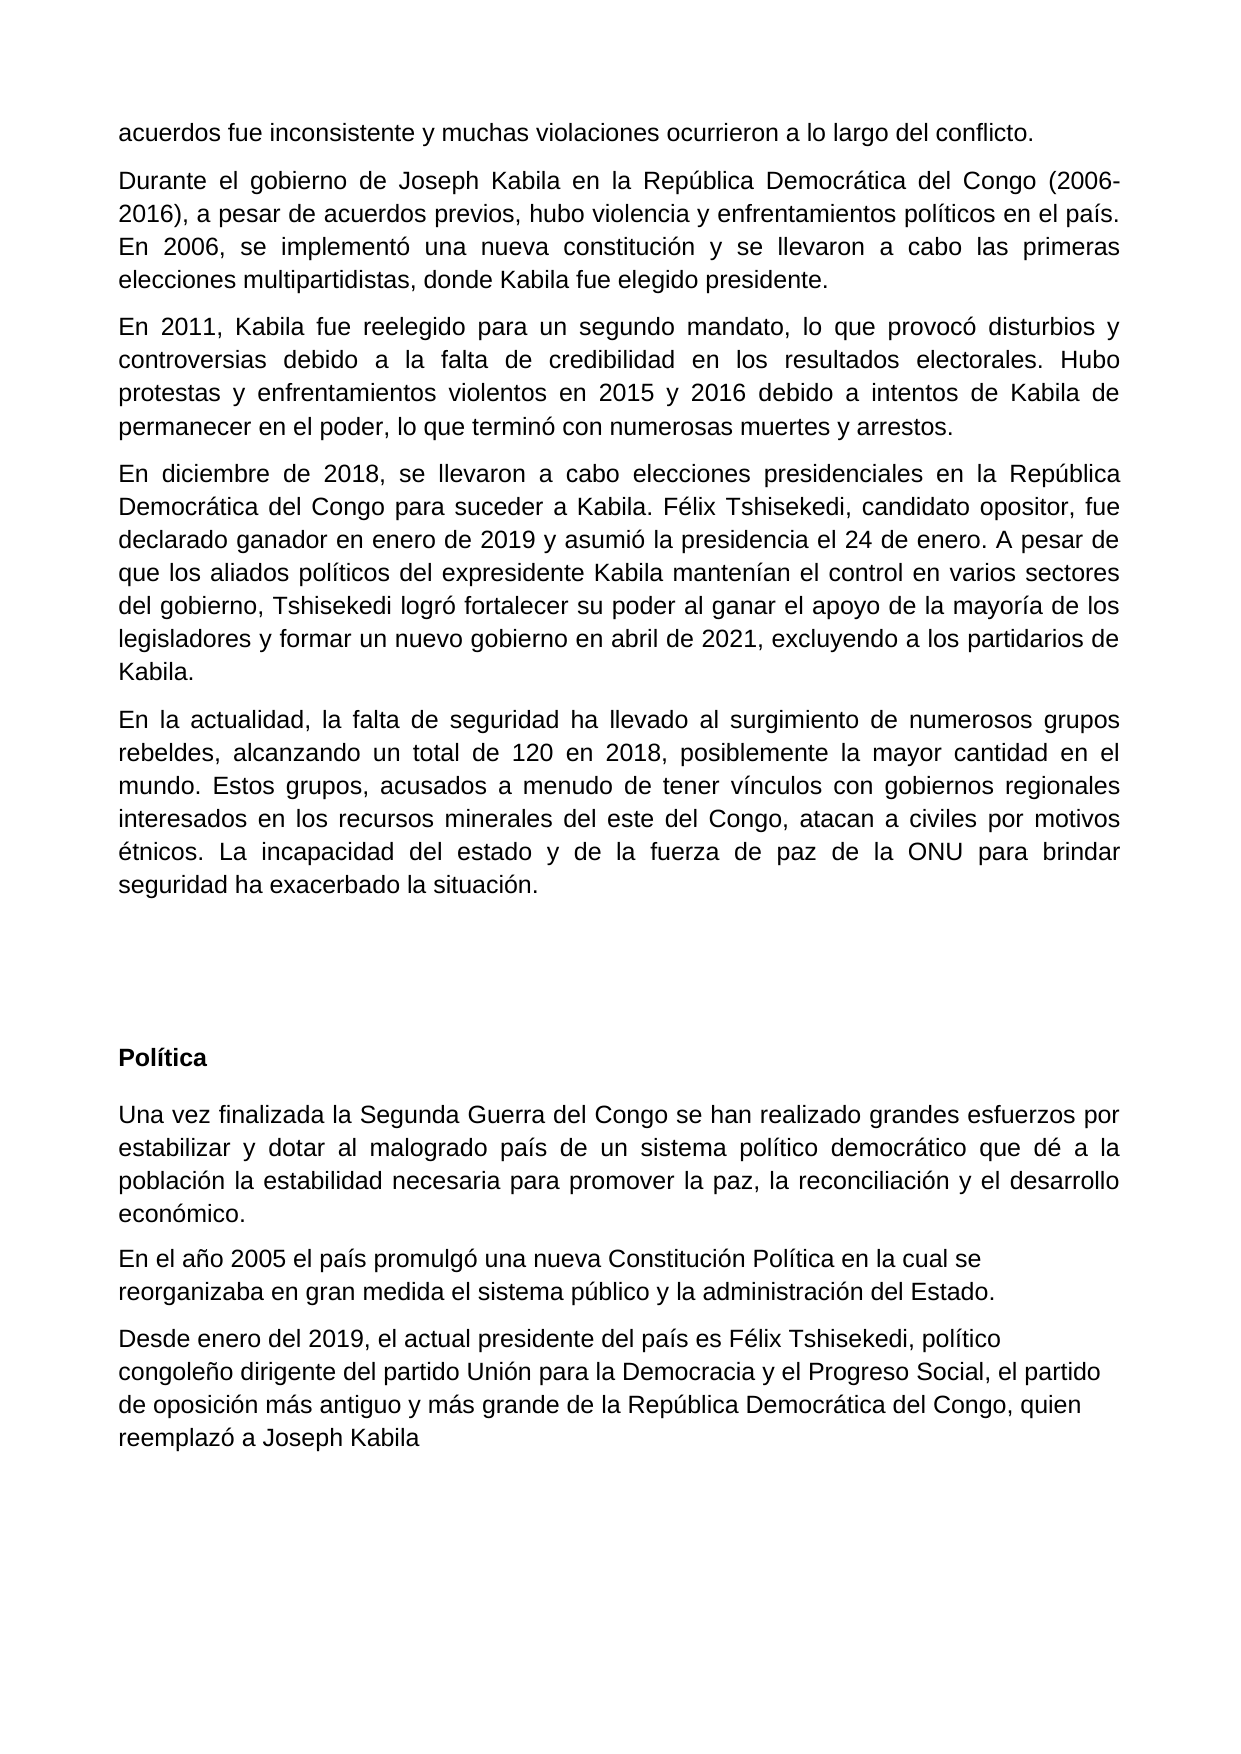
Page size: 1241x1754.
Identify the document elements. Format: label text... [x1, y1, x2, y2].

text Una vez finalizada la Segunda Guerra del Congo se han realizado grandes esfuerzos por estabilizar y dotar al malogrado país de un sistema político democrático que dé a la población la estabilidad necesaria para promover la paz, la reconciliación y el desarrollo económico. [118, 1100, 1122, 1227]
text En diciembre de 2018, se llevaron a cabo elecciones presidenciales en la República Democrática del Congo para suceder a Kabila. Félix Tshisekedi, candidato opositor, fue declarado ganador en enero de 2019 y asumió la presidencia el 24 de enero. A pesar de que los aliados políticos del expresidente Kabila mantenían el control en varios sectores del gobierno, Tshisekedi logró fortalecer su poder al ganar el apoyo de la mayoría de los legisladores y formar un nuevo gobierno en abril de 2021, excluyendo a los partidarios de Kabila. [118, 459, 1122, 686]
text En 2011, Kabila fue reelegido para un segundo mandato, lo que provocó disturbios y controversias debido a la falta de credibilidad en los resultados electorales. Hubo protestas y enfrentamientos violentos en 2015 y 2016 debido a intentos de Kabila de permanecer en el poder, lo que terminó con numerosas muertes y arrestos. [118, 312, 1122, 440]
text En la actualidad, la falta de seguridad ha llevado al surgimiento de numerosos grupos rebeldes, alcanzando un total de 120 en 2018, posiblemente la mayor cantidad en el mundo. Estos grupos, acusados a menudo de tener vínculos con gobiernos regionales interesados en los recursos minerales del este del Congo, atacan a civiles por motivos étnicos. La incapacidad del estado y de la fuerza de paz de la ONU para brindar seguridad ha exacerbado la situación. [118, 705, 1122, 899]
text Durante el gobierno de Joseph Kabila en la República Democrática del Congo (2006-2016), a pesar de acuerdos previos, hubo violencia y enfrentamientos políticos en el país. En 2006, se implementó una nueva constitución y se llevaron a cabo las primeras elecciones multipartidistas, donde Kabila fue elegido presidente. [118, 166, 1122, 293]
text acuerdos fue inconsistente y muchas violaciones ocurrieron a lo largo del conflicto. [118, 118, 1122, 147]
text En el año 2005 el país promulgó una nueva Constitución Política en la cual se reorganizaba en gran medida el sistema público y la administración del Estado. [118, 1244, 1122, 1305]
text Desde enero del 2019, el actual presidente del país es Félix Tshisekedi, político congoleño dirigente del partido Unión para la Democracia y el Progreso Social, el partido de oposición más antiguo y más grande de la República Democrática del Congo, quien reemplazó a Joseph Kabila [118, 1324, 1122, 1452]
text Política [118, 1043, 1122, 1072]
